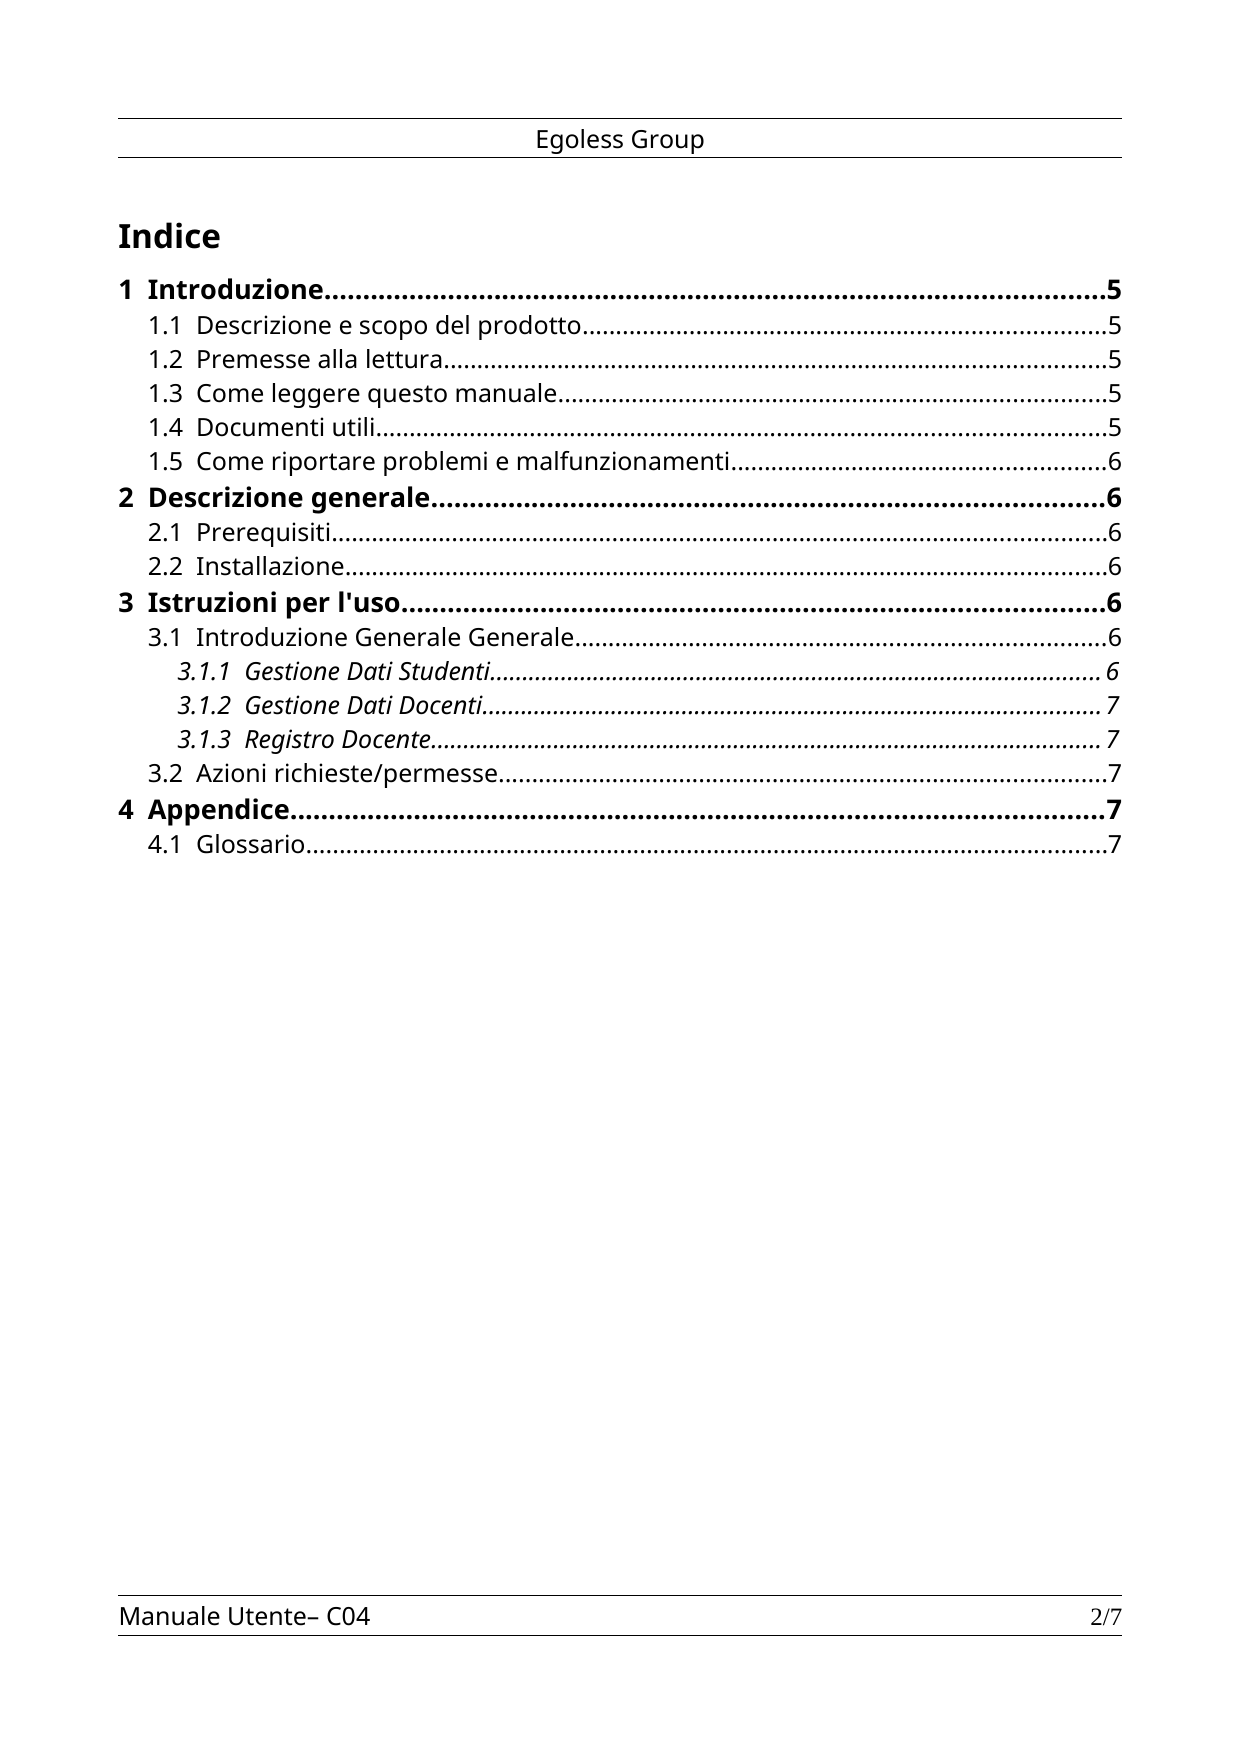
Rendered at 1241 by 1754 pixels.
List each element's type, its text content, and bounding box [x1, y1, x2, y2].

text 2 Descrizione generale 6 [118, 478, 1122, 515]
text 1.2 Premesse alla lettura 5 [148, 342, 1122, 376]
text 3.2 Azioni richieste/permesse 7 [148, 756, 1122, 790]
text 2.2 Installazione 6 [148, 549, 1122, 583]
text 3 Istruzioni per l'uso 6 [118, 583, 1122, 620]
text 3.1.3 Registro Docente 7 [177, 722, 1122, 756]
text 1.1 Descrizione e scopo del prodotto 5 [148, 308, 1122, 342]
text 3.1.2 Gestione Dati Docenti 7 [177, 688, 1122, 722]
text 1.5 Come riportare problemi e malfunzionamenti 6 [148, 444, 1122, 478]
text 1.4 Documenti utili 5 [148, 410, 1122, 444]
text 1.3 Come leggere questo manuale 5 [148, 376, 1122, 410]
subtitle Indice [118, 213, 1122, 258]
text 4.1 Glossario 7 [148, 827, 1122, 861]
text 3.1.1 Gestione Dati Studenti 6 [177, 654, 1122, 688]
text 4 Appendice 7 [118, 790, 1122, 827]
text 3.1 Introduzione Generale Generale 6 [148, 620, 1122, 654]
text 2.1 Prerequisiti 6 [148, 515, 1122, 549]
text 1 Introduzione 5 [118, 271, 1122, 308]
